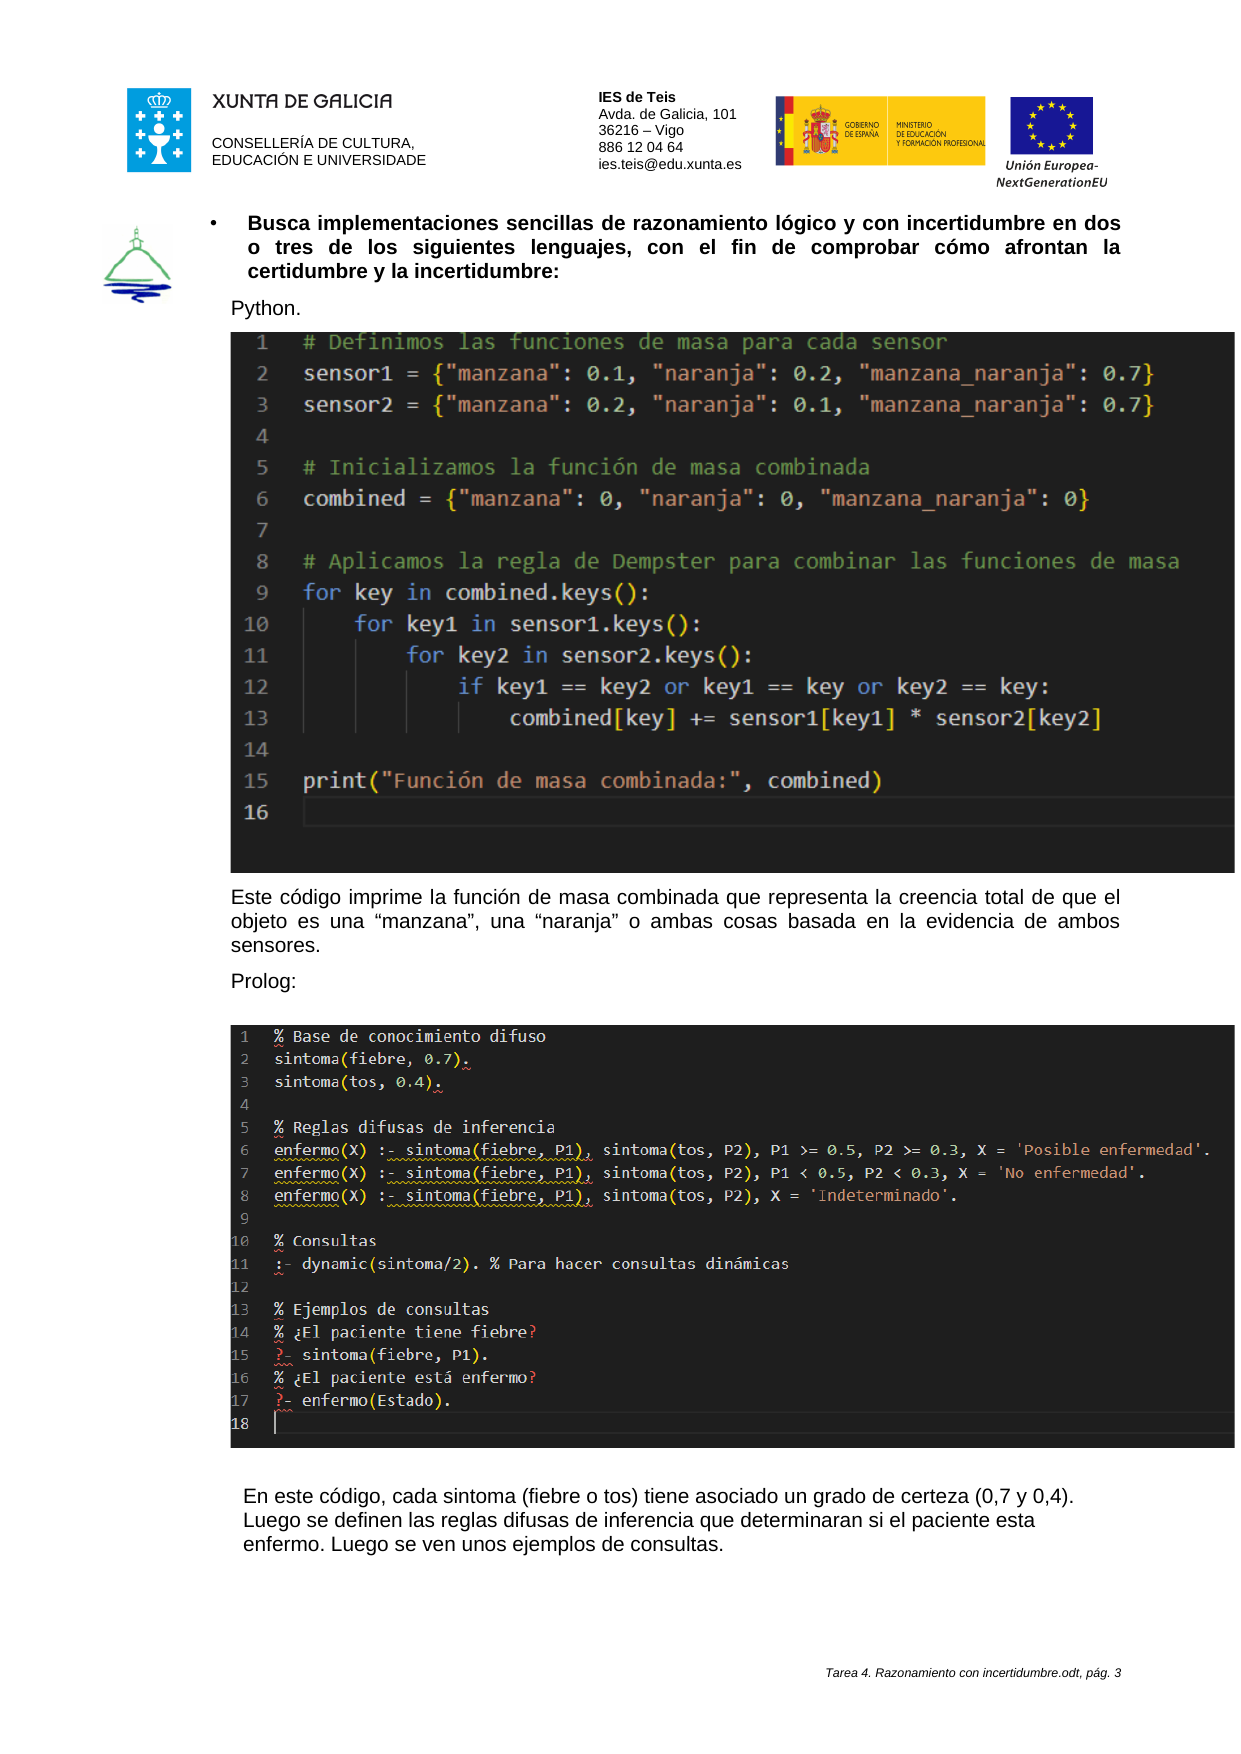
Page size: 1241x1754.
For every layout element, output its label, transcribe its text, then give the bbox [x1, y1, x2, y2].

list Busca implementaciones sencillas de razonamiento lógico y con incertidumbre en dos o tres de los siguientes lenguajes, con el fin de comprobar cómo afrontan la certidumbre y la incertidumbre: [156, 211, 1122, 283]
text Python. [231, 296, 1122, 319]
text En este código, cada sintoma (fiebre o tos) tiene asociado un grado de certeza (0,7 y 0,4). Luego se definen las reglas difusas de inferencia que determinaran si el paciente esta enfermo. Luego se ven unos ejemplos de consultas. [243, 1484, 1122, 1556]
text Este código imprime la función de masa combinada que representa la creencia total de que el objeto es una “manzana”, una “naranja” o ambas cosas basada en la evidencia de ambos sensores. [231, 885, 1122, 957]
text Prolog: [231, 969, 1122, 993]
